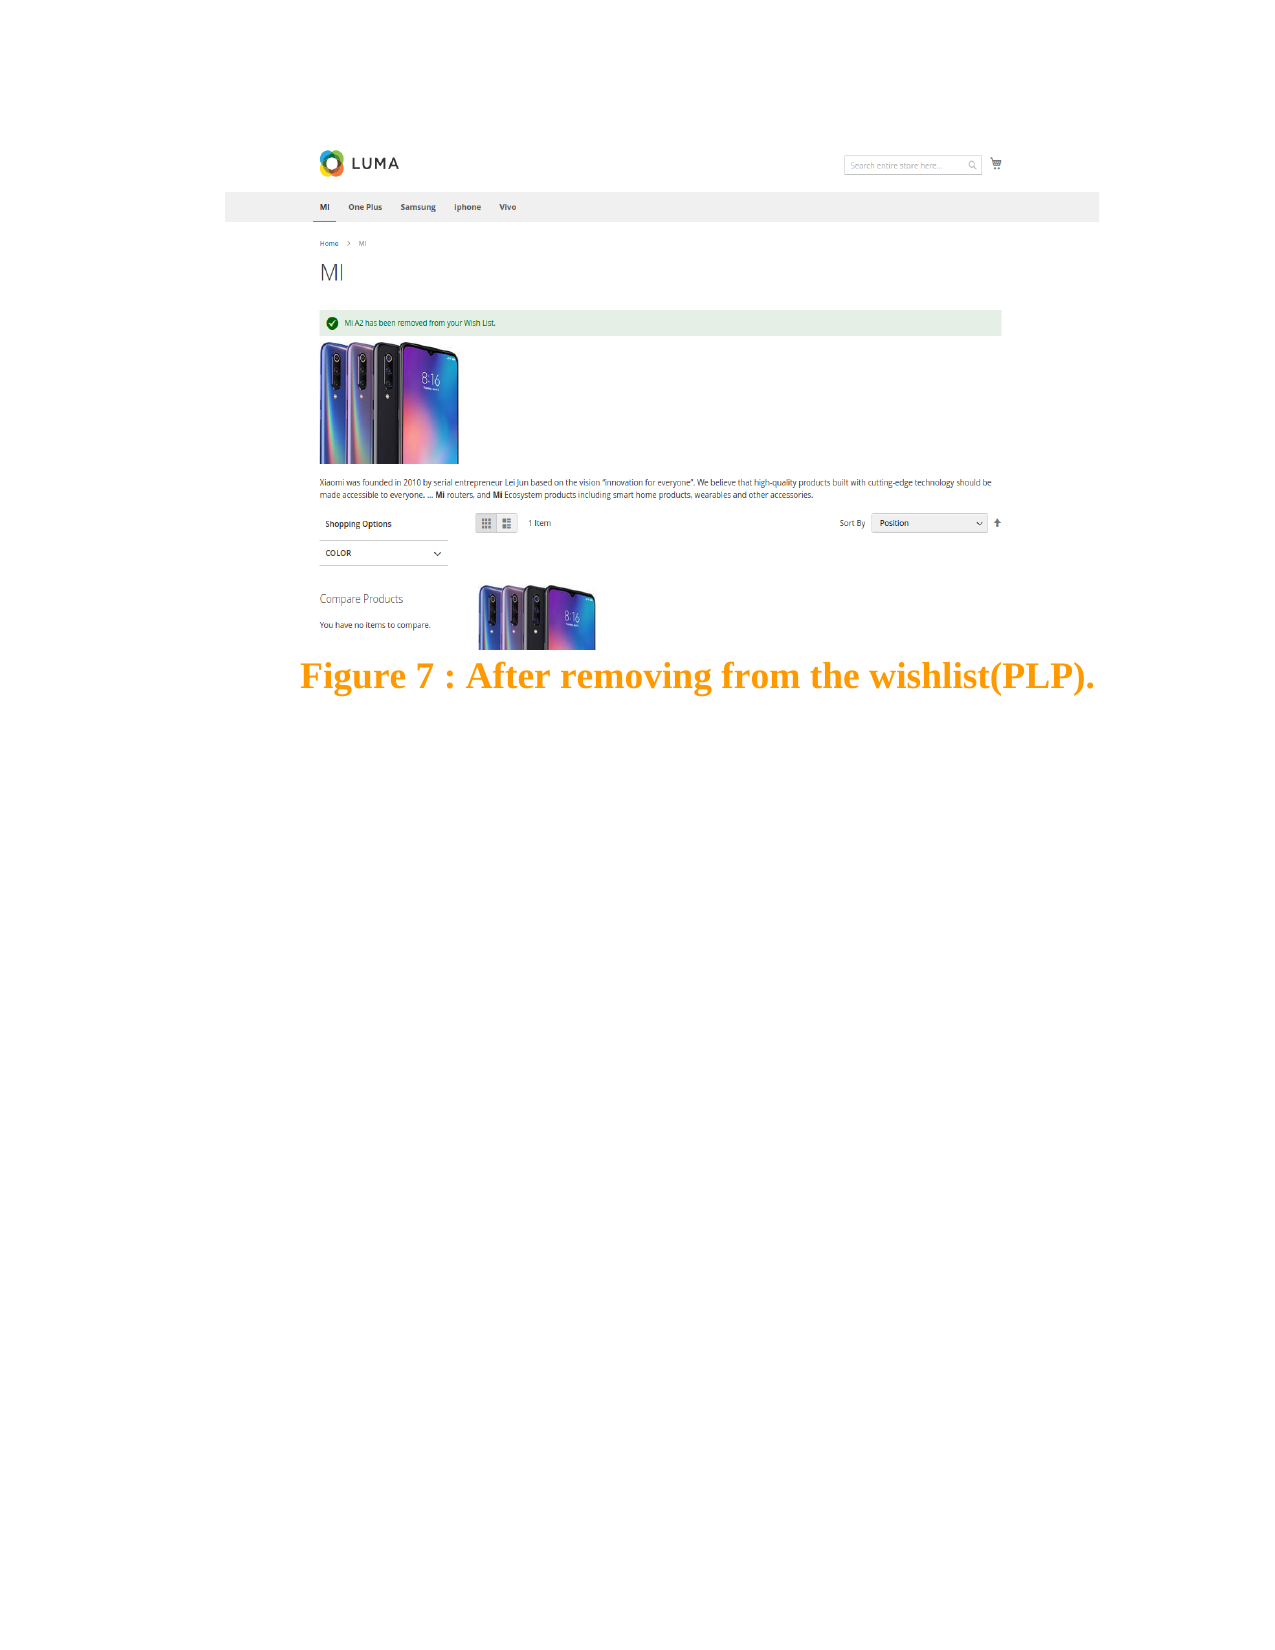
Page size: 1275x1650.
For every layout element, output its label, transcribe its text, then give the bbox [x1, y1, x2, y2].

picture [225, 150, 1100, 650]
text Figure 7 : After removing from the wishlist(PLP). [225, 654, 1125, 697]
